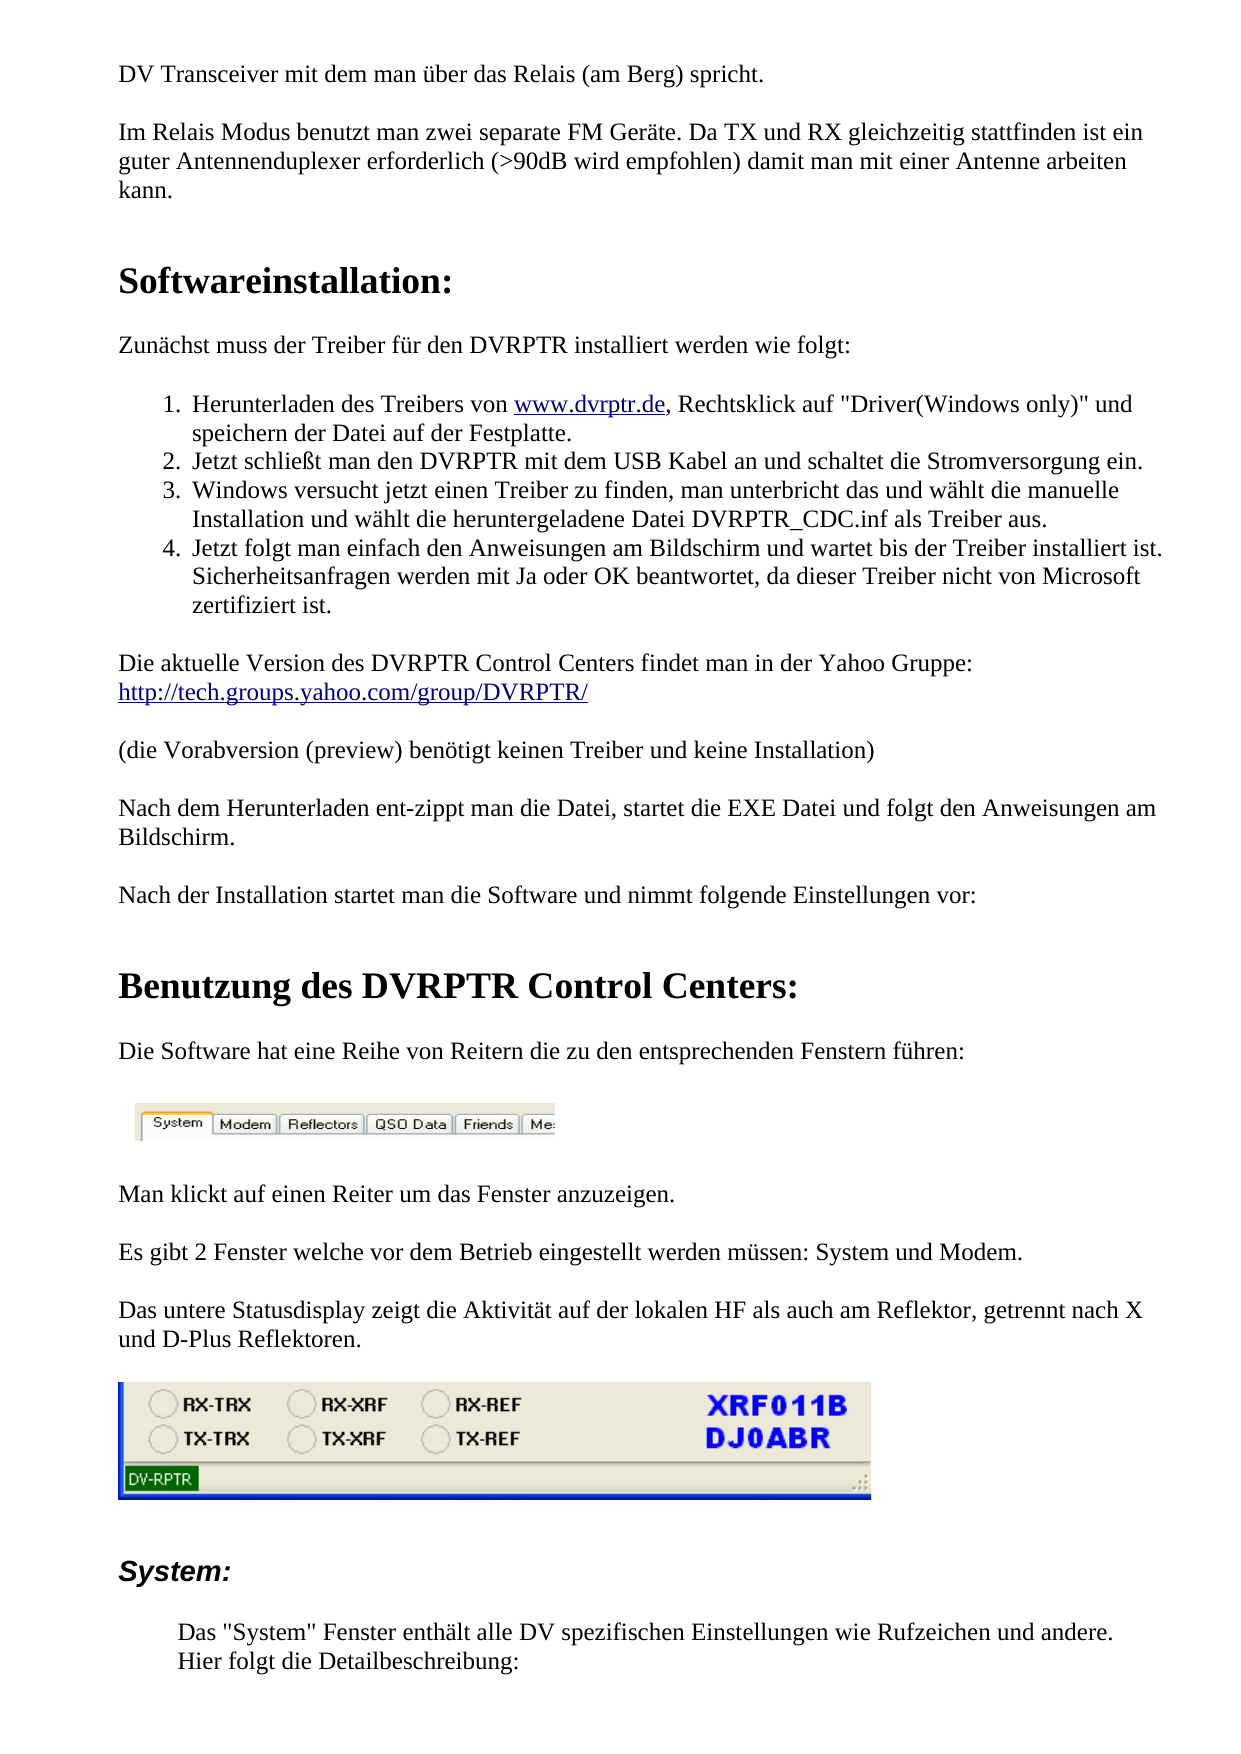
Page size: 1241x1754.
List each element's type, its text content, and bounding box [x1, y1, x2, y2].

text Die Software hat eine Reihe von Reitern die zu den entsprechenden Fenstern führen: [118, 1036, 1181, 1065]
text Das "System" Fenster enthält alle DV spezifischen Einstellungen wie Rufzeichen und andere. Hier folgt die Detailbeschreibung: [177, 1617, 1122, 1675]
text Es gibt 2 Fenster welche vor dem Betrieb eingestellt werden müssen: System und Modem. [118, 1237, 1181, 1266]
text (die Vorabversion (preview) benötigt keinen Treiber und keine Installation) [118, 735, 1181, 764]
text Nach der Installation startet man die Software und nimmt folgende Einstellungen vor: [118, 881, 1181, 909]
text Im Relais Modus benutzt man zwei separate FM Geräte. Da TX und RX gleichzeitig stattfinden ist ein guter Antennenduplexer erforderlich (>90dB wird empfohlen) damit man mit einer Antenne arbeiten kann. [118, 117, 1181, 203]
list Jetzt schließt man den DVRPTR mit dem USB Kabel an und schaltet die Stromversorgung ein. [162, 446, 1181, 475]
text DV Transceiver mit dem man über das Relais (am Berg) spricht. [118, 59, 1181, 88]
picture [118, 1382, 872, 1500]
subtitle Benutzung des DVRPTR Control Centers: [118, 964, 1181, 1007]
list Windows versucht jetzt einen Treiber zu finden, man unterbricht das und wählt die manuelle Installation und wählt die heruntergeladene Datei DVRPTR_CDC.inf als Treiber aus. [162, 475, 1181, 533]
text Das untere Statusdisplay zeigt die Aktivität auf der lokalen HF als auch am Reflektor, getrennt nach X und D-Plus Reflektoren. [118, 1295, 1181, 1353]
text Zunächst muss der Treiber für den DVRPTR installiert werden wie folgt: [118, 331, 1181, 359]
list Jetzt folgt man einfach den Anweisungen am Bildschirm und wartet bis der Treiber installiert ist. Sicherheitsanfragen werden mit Ja oder OK beantwortet, da dieser Treiber nicht von Microsoft zertifiziert ist. [162, 533, 1181, 619]
subtitle System: [118, 1554, 1181, 1588]
subtitle Softwareinstallation: [118, 258, 1181, 301]
text Die aktuelle Version des DVRPTR Control Centers findet man in der Yahoo Gruppe: http://tech.groups.yahoo.com/group/DVRPTR/ [118, 648, 1181, 706]
text Man klickt auf einen Reiter um das Fenster anzuzeigen. [118, 1179, 1181, 1207]
list Herunterladen des Treibers von www.dvrptr.de, Rechtsklick auf "Driver(Windows only)" und speichern der Datei auf der Festplatte. [162, 389, 1181, 446]
text Nach dem Herunterladen ent-zippt man die Datei, startet die EXE Datei und folgt den Anweisungen am Bildschirm. [118, 793, 1181, 851]
picture [134, 1103, 555, 1141]
